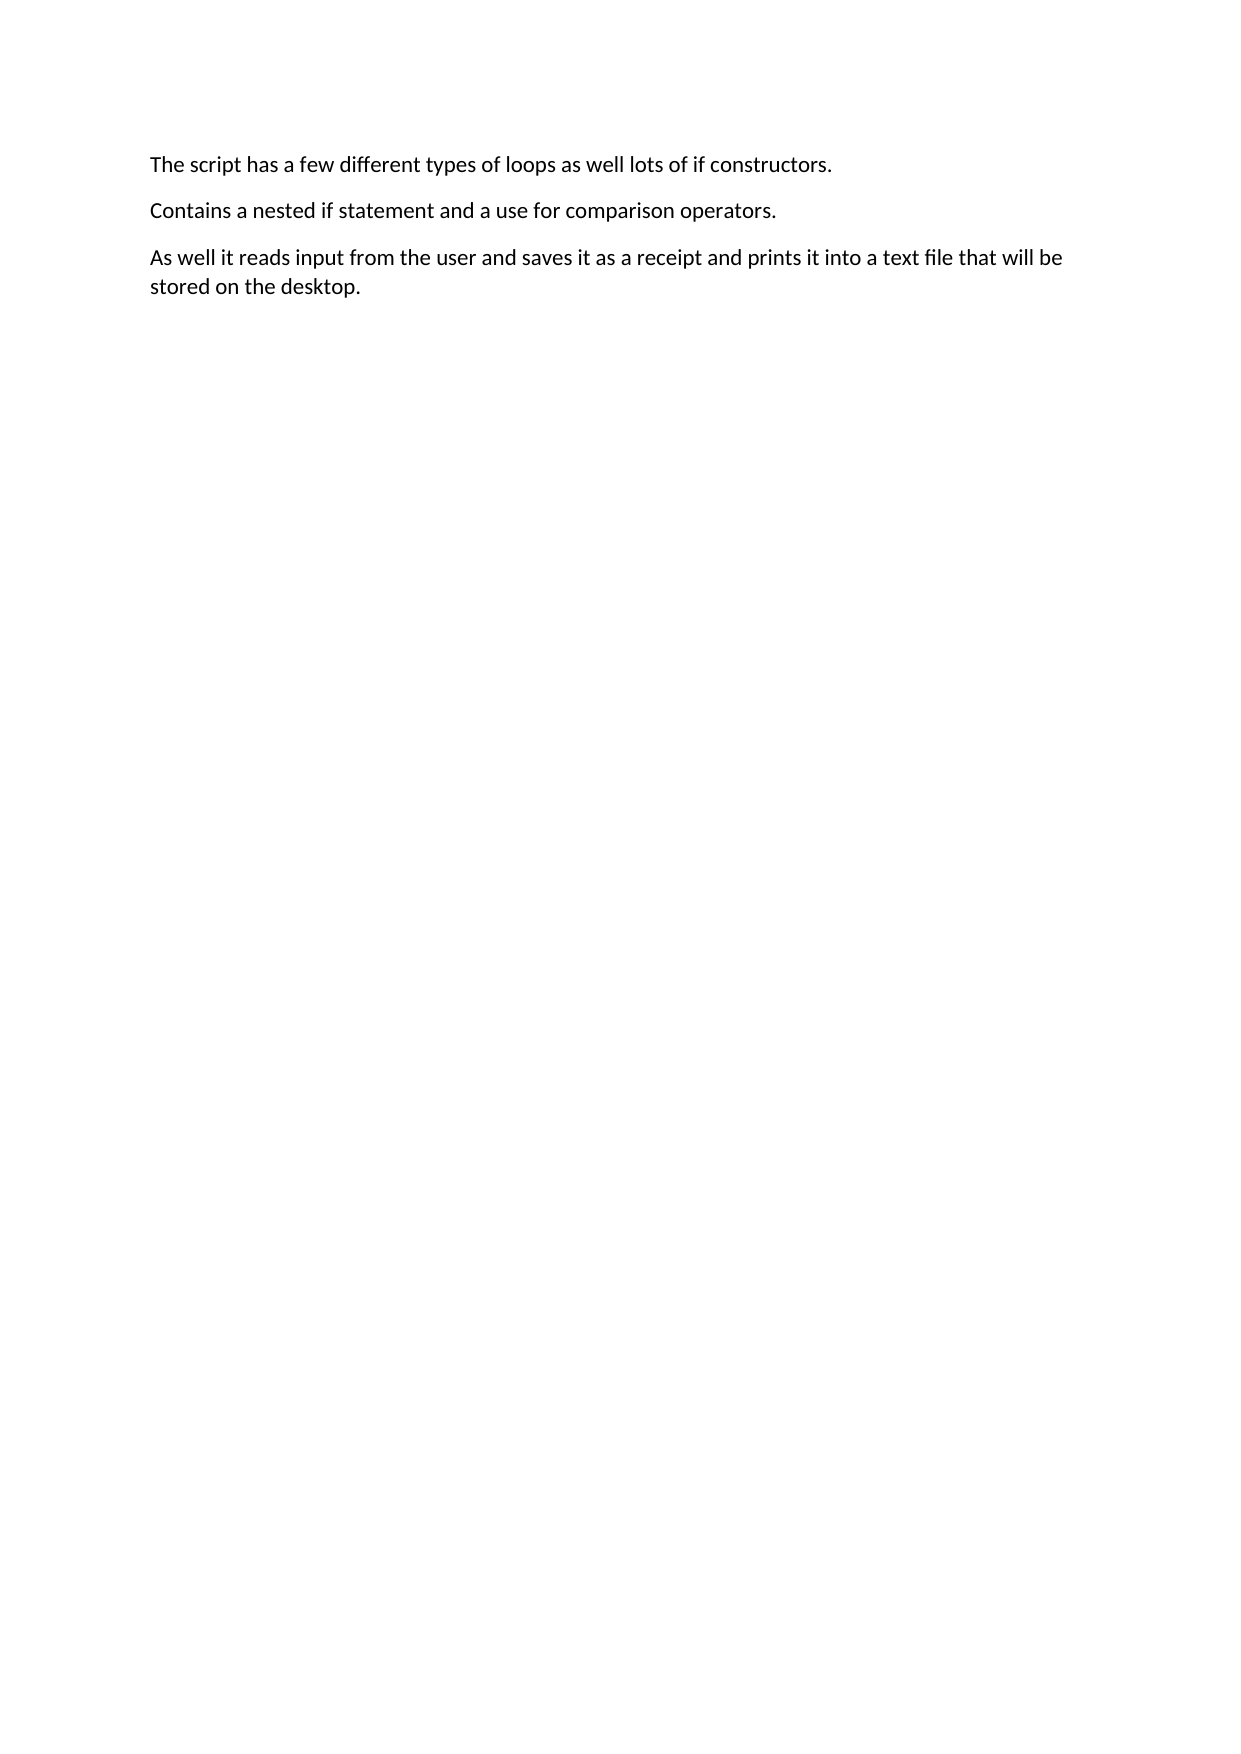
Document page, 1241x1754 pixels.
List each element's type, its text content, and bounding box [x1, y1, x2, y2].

text Contains a nested if statement and a use for comparison operators. [150, 196, 1090, 224]
text As well it reads input from the user and saves it as a receipt and prints it into a text file that will be stored on the desktop. [150, 243, 1090, 300]
text The script has a few different types of loops as well lots of if constructors. [150, 150, 1090, 178]
